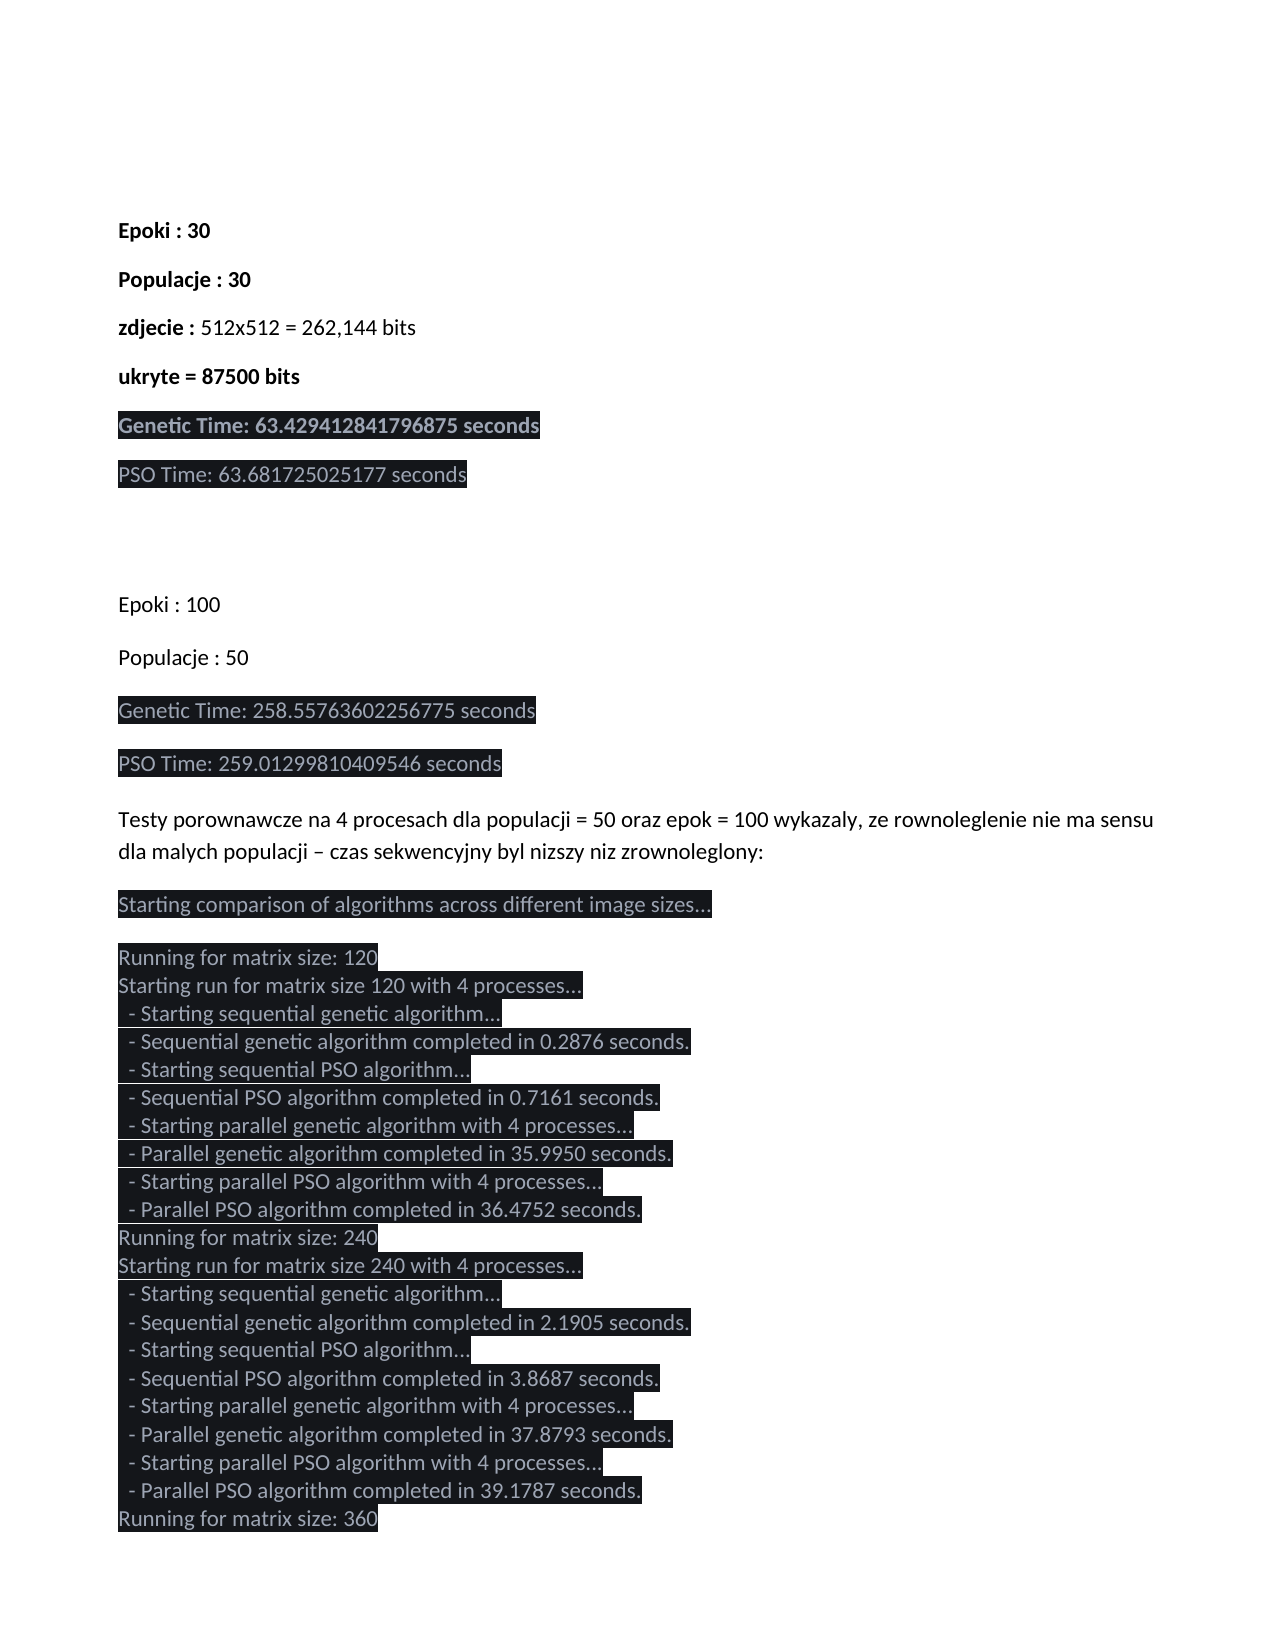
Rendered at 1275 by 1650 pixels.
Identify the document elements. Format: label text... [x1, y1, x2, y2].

text Starting run for matrix size 240 with 4 processes... [118, 1252, 1157, 1279]
text - Starting sequential genetic algorithm... [118, 999, 1157, 1027]
text - Sequential genetic algorithm completed in 0.2876 seconds. [118, 1027, 1157, 1055]
text Populacje : 50 [118, 643, 1157, 671]
text - Parallel PSO algorithm completed in 36.4752 seconds. [118, 1196, 1157, 1223]
text Genetic Time: 258.55763602256775 seconds [118, 696, 1157, 724]
text zdjecie : 512x512 = 262,144 bits [118, 313, 1157, 342]
text Running for matrix size: 360 [118, 1504, 1157, 1532]
text PSO Time: 63.681725025177 seconds [118, 460, 1157, 488]
text - Starting parallel PSO algorithm with 4 processes... [118, 1167, 1157, 1196]
text - Starting parallel PSO algorithm with 4 processes... [118, 1448, 1157, 1476]
text - Starting sequential PSO algorithm... [118, 1336, 1157, 1364]
text - Parallel genetic algorithm completed in 37.8793 seconds. [118, 1420, 1157, 1448]
text Testy porownawcze na 4 procesach dla populacji = 50 oraz epok = 100 wykazaly, ze rownoleglenie nie ma sensu dla malych populacji – czas sekwencyjny byl nizszy niz zrownoleglony: [118, 805, 1157, 865]
text Epoki : 100 [118, 590, 1157, 618]
text Starting run for matrix size 120 with 4 processes... [118, 971, 1157, 999]
text - Parallel genetic algorithm completed in 35.9950 seconds. [118, 1139, 1157, 1167]
text Starting comparison of algorithms across different image sizes... [118, 890, 1157, 918]
text Genetic Time: 63.429412841796875 seconds [118, 411, 1157, 439]
text - Sequential genetic algorithm completed in 2.1905 seconds. [118, 1308, 1157, 1336]
text Running for matrix size: 240 [118, 1223, 1157, 1252]
text - Sequential PSO algorithm completed in 0.7161 seconds. [118, 1083, 1157, 1111]
text Epoki : 30 [118, 216, 1157, 244]
text - Starting parallel genetic algorithm with 4 processes... [118, 1111, 1157, 1139]
text - Starting sequential PSO algorithm... [118, 1055, 1157, 1083]
text - Parallel PSO algorithm completed in 39.1787 seconds. [118, 1476, 1157, 1504]
text ukryte = 87500 bits [118, 362, 1157, 390]
text Running for matrix size: 120 [118, 943, 1157, 971]
text PSO Time: 259.01299810409546 seconds [118, 749, 1157, 777]
text Populacje : 30 [118, 265, 1157, 293]
text - Sequential PSO algorithm completed in 3.8687 seconds. [118, 1364, 1157, 1392]
text - Starting parallel genetic algorithm with 4 processes... [118, 1392, 1157, 1420]
text - Starting sequential genetic algorithm... [118, 1279, 1157, 1308]
